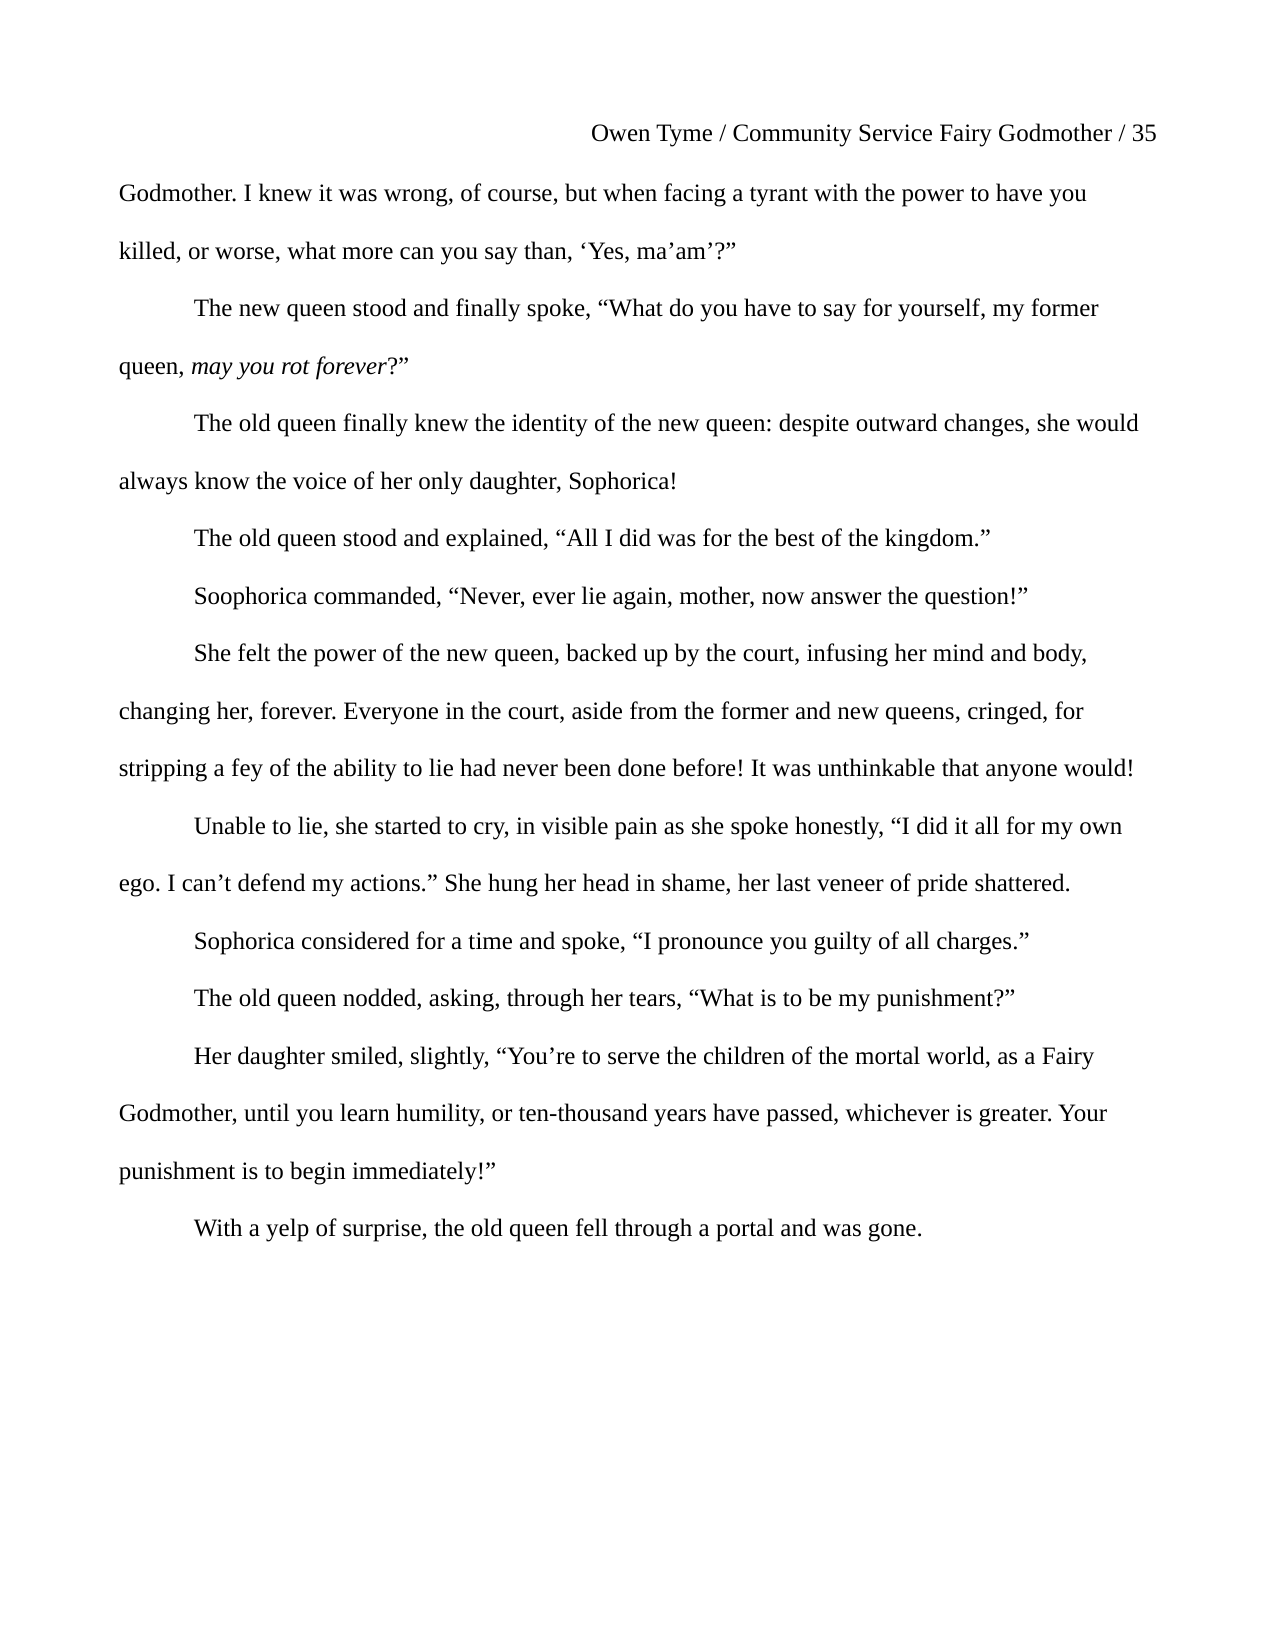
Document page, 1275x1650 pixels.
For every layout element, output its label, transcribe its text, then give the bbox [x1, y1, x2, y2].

text Sophorica considered for a time and spoke, “I pronounce you guilty of all charges.” [118, 926, 1156, 955]
text With a yelp of surprise, the old queen fell through a portal and was gone. [118, 1213, 1156, 1242]
text The new queen stood and finally spoke, “What do you have to say for yourself, my former queen, may you rot forever?” [118, 293, 1156, 380]
text The old queen stood and explained, “All I did was for the best of the kingdom.” [118, 523, 1156, 552]
text Soophorica commanded, “Never, ever lie again, mother, now answer the question!” [118, 581, 1156, 610]
text Unable to lie, she started to cry, in visible pain as she spoke honestly, “I did it all for my own ego. I can’t defend my actions.” She hung her head in shame, her last veneer of pride shattered. [118, 811, 1156, 897]
text Her daughter smiled, slightly, “You’re to serve the children of the mortal world, as a Fairy Godmother, until you learn humility, or ten-thousand years have passed, whichever is greater. Your punishment is to begin immediately!” [118, 1041, 1156, 1185]
text The old queen finally knew the identity of the new queen: despite outward changes, she would always know the voice of her only daughter, Sophorica! [118, 408, 1156, 495]
text Godmother. I knew it was wrong, of course, but when facing a tyrant with the power to have you killed, or worse, what more can you say than, ‘Yes, ma’am’?” [118, 178, 1156, 265]
text She felt the power of the new queen, backed up by the court, infusing her mind and body, changing her, forever. Everyone in the court, aside from the former and new queens, cringed, for stripping a fey of the ability to lie had never been done before! It was unthinkable that anyone would! [118, 638, 1156, 782]
text The old queen nodded, asking, through her tears, “What is to be my punishment?” [118, 983, 1156, 1012]
